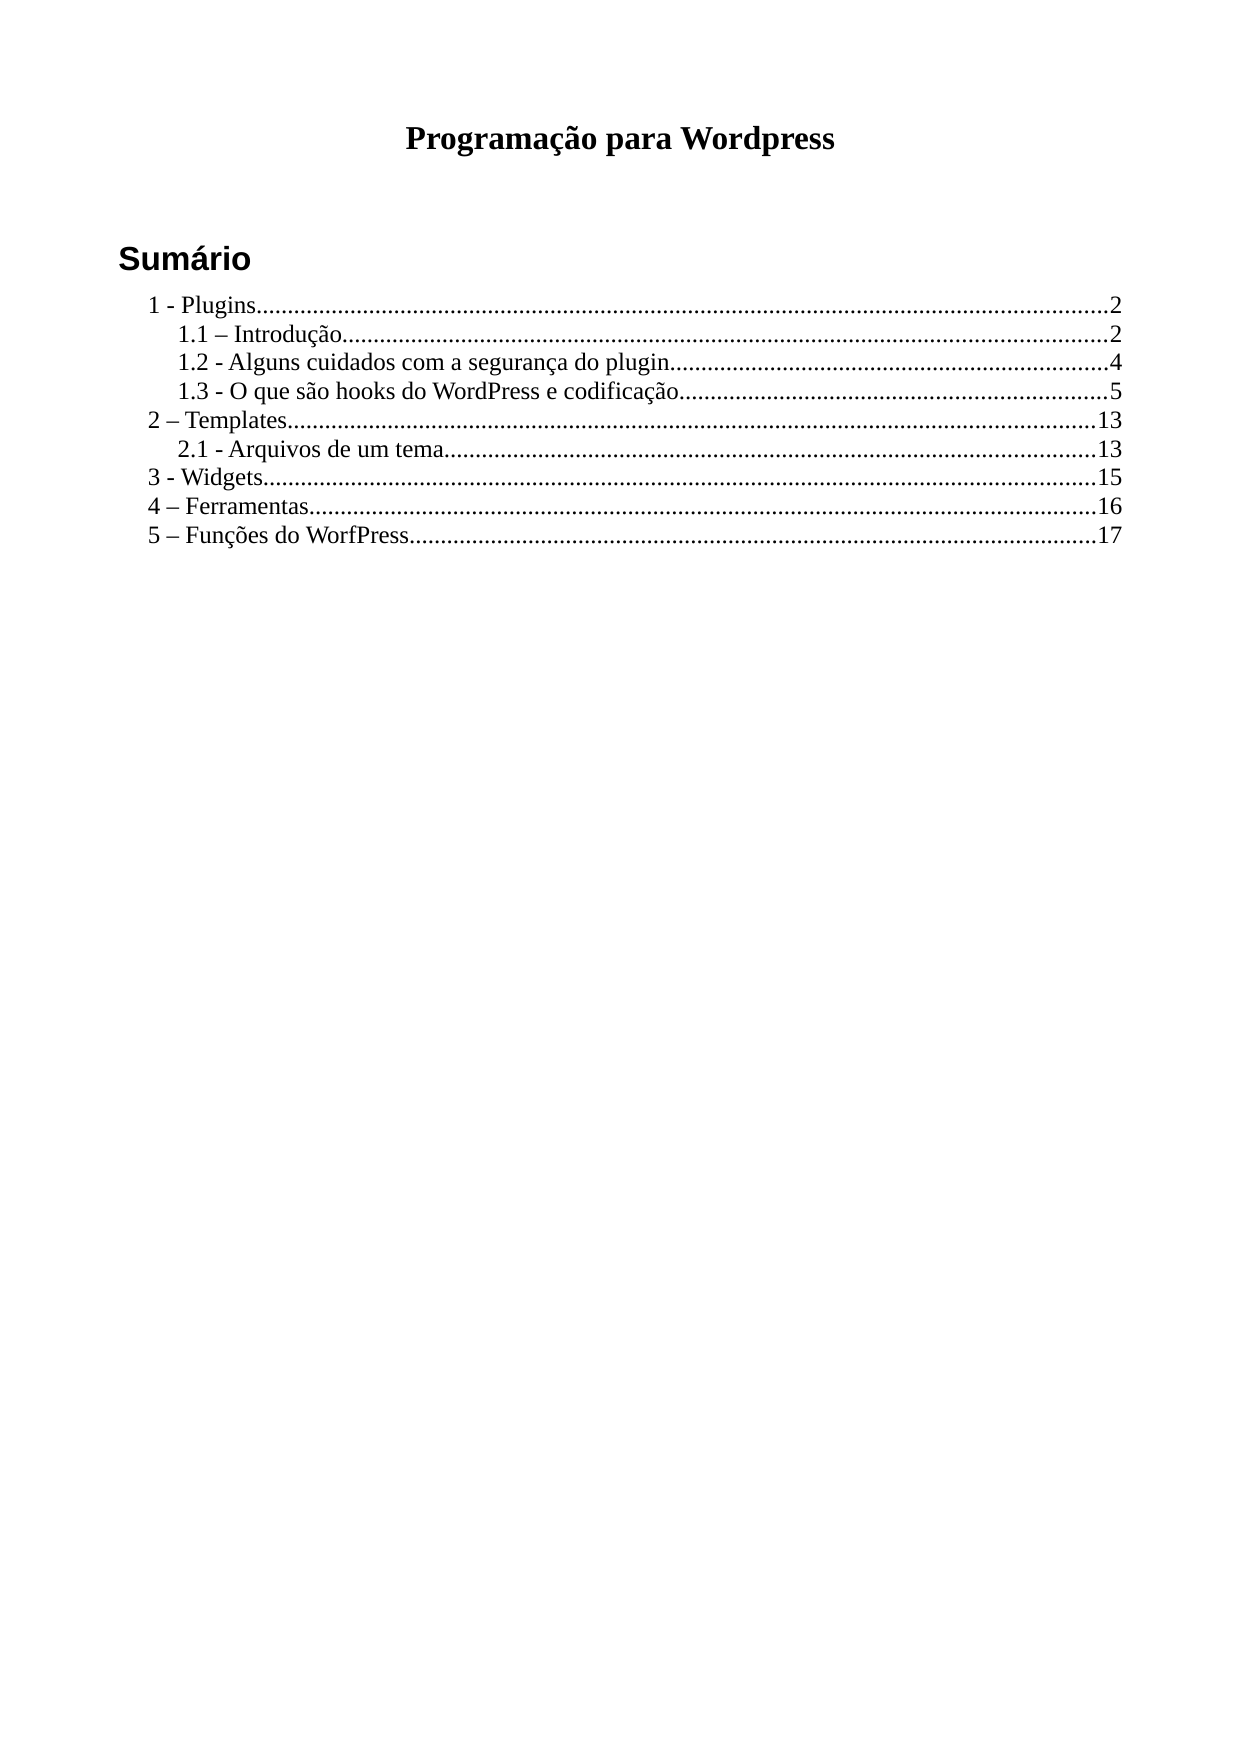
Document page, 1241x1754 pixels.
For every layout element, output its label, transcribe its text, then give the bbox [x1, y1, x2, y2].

text 5 – Funções do WorfPress 17 [148, 520, 1122, 549]
text 1 - Plugins 2 [148, 290, 1122, 319]
text Programação para Wordpress [118, 118, 1122, 156]
text 2.1 - Arquivos de um tema 13 [177, 434, 1122, 462]
text 3 - Widgets 15 [148, 462, 1122, 491]
text 1.2 - Alguns cuidados com a segurança do plugin 4 [177, 347, 1122, 376]
subtitle Sumário [118, 239, 1122, 277]
text 4 – Ferramentas 16 [148, 491, 1122, 520]
text 1.3 - O que são hooks do WordPress e codificação 5 [177, 376, 1122, 405]
text 1.1 – Introdução 2 [177, 319, 1122, 347]
text 2 – Templates 13 [148, 405, 1122, 434]
